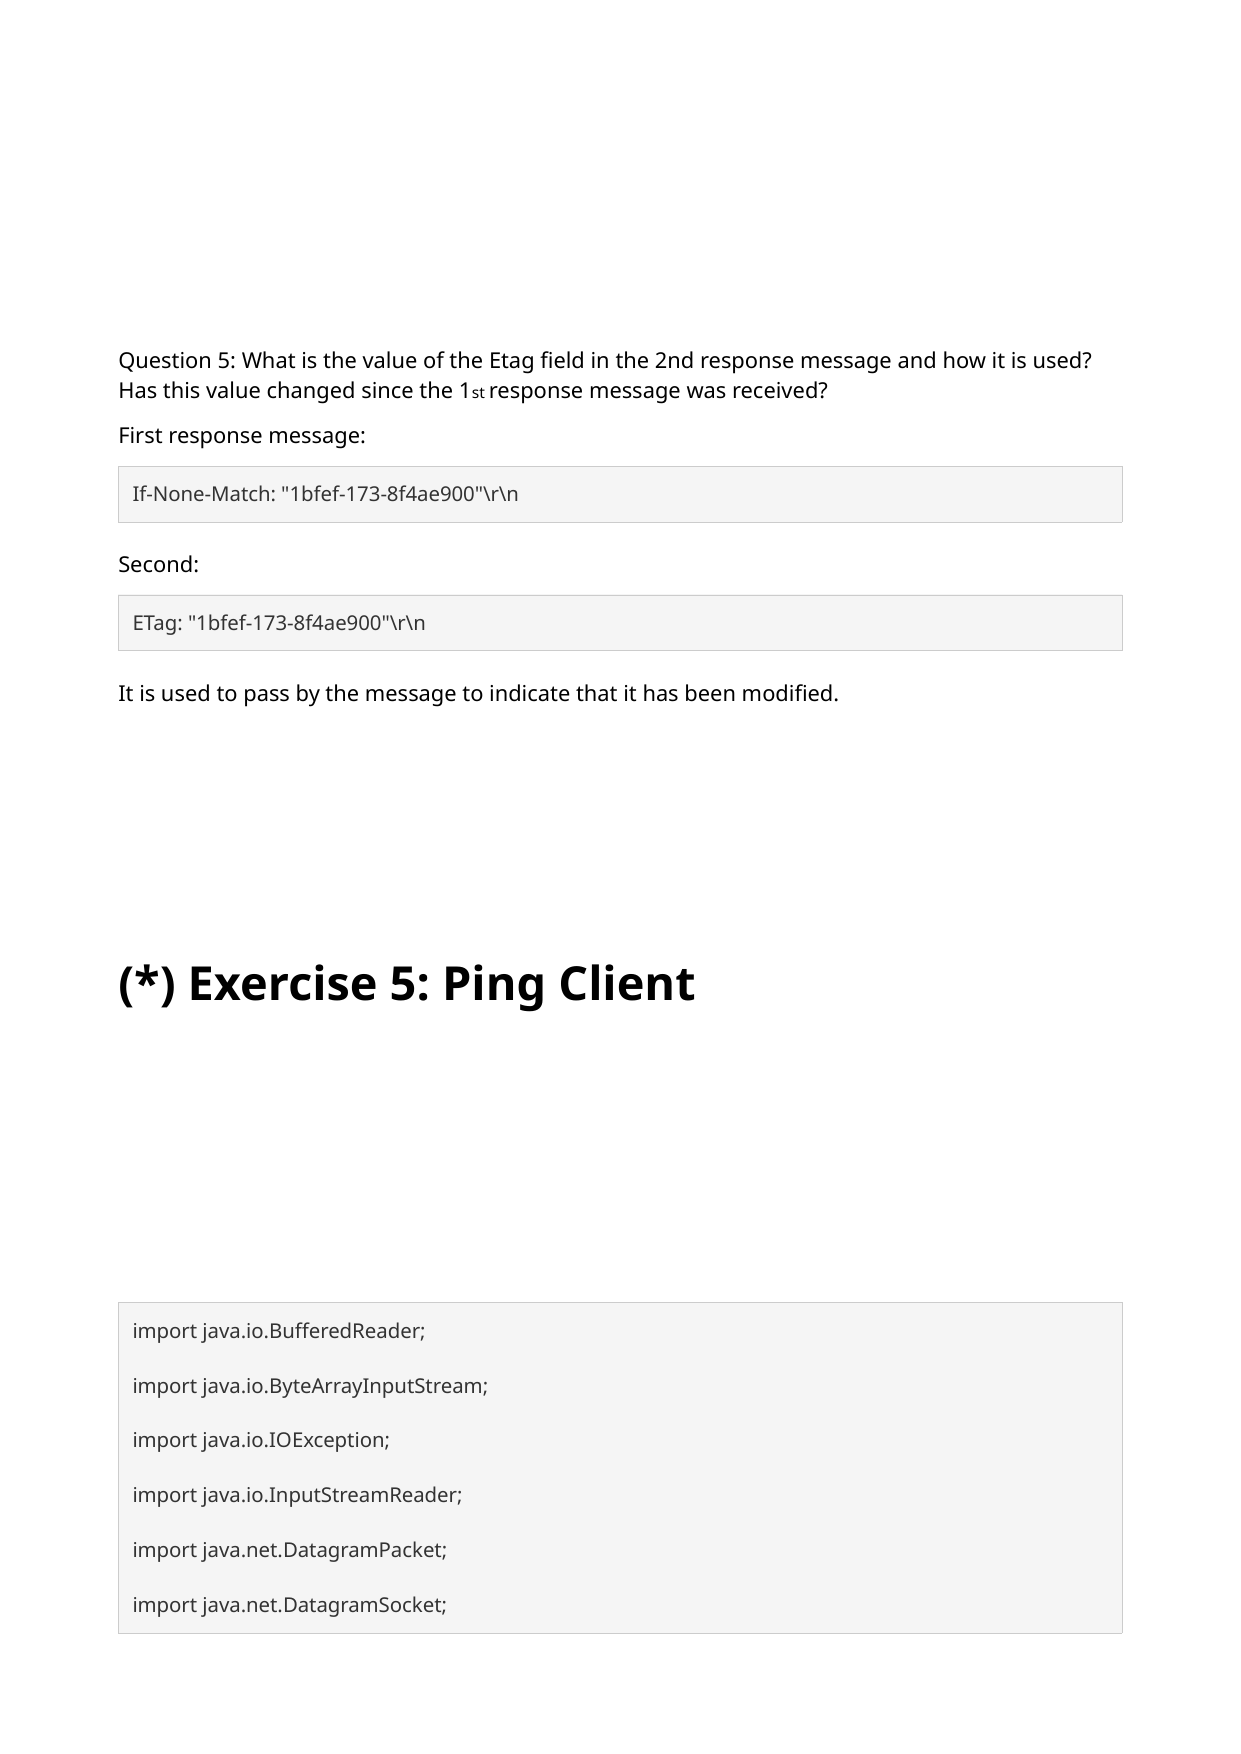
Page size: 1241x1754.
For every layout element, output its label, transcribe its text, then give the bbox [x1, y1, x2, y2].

text import java.io.BufferedReader; [119, 1303, 1122, 1344]
text import java.net.DatagramSocket; [119, 1577, 1122, 1633]
text import java.io.IOException; [119, 1412, 1122, 1454]
text Second: [118, 549, 1122, 579]
text If-None-Match: "1bfef-173-8f4ae900"\r\n [119, 467, 1122, 522]
text Question 5: What is the value of the Etag field in the 2nd response message and how it is used? Has this value changed since the 1st response message was received? [118, 345, 1122, 405]
subtitle (*) Exercise 5: Ping Client [118, 950, 1122, 1014]
text ETag: "1bfef-173-8f4ae900"\r\n [119, 596, 1122, 650]
text import java.io.InputStreamReader; [119, 1467, 1122, 1509]
text It is used to pass by the message to indicate that it has been modified. [118, 678, 1122, 707]
text First response message: [118, 420, 1122, 450]
text import java.io.ByteArrayInputStream; [119, 1357, 1122, 1399]
text import java.net.DatagramPacket; [119, 1522, 1122, 1564]
